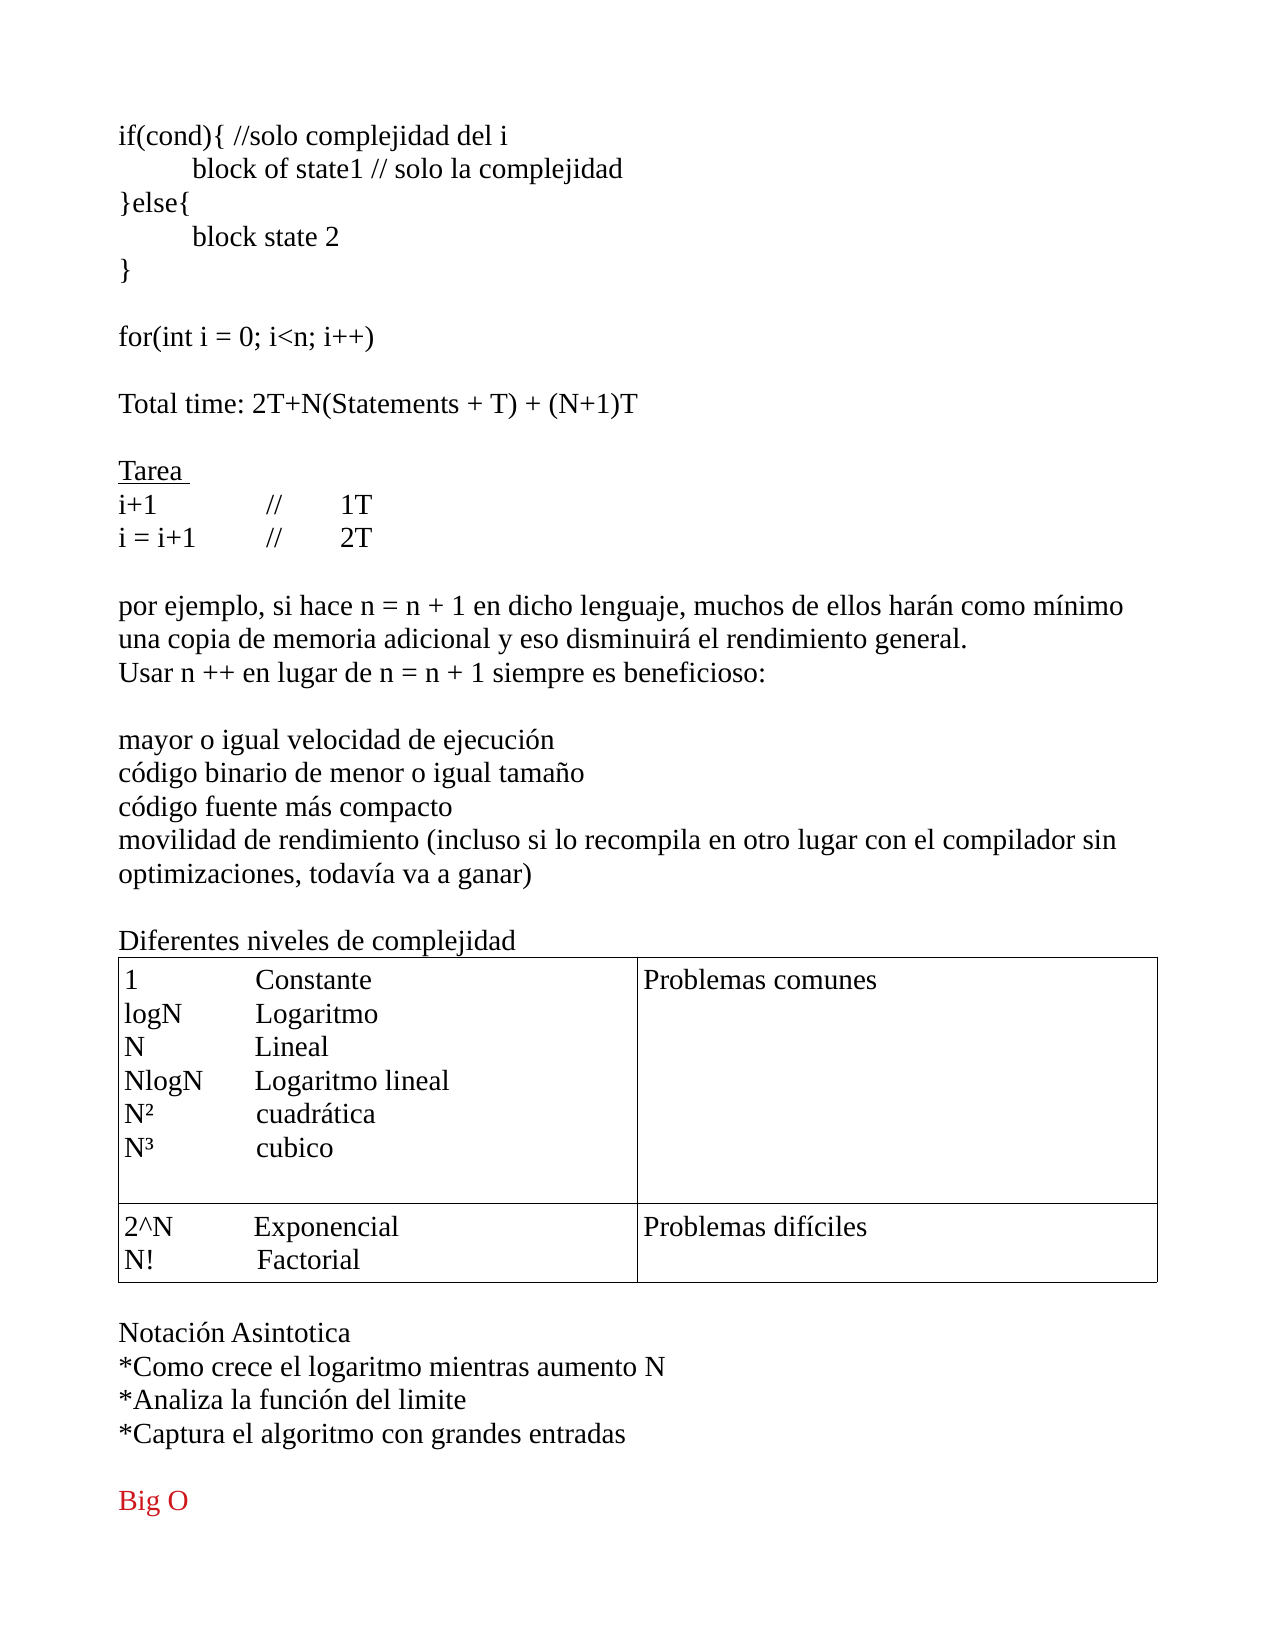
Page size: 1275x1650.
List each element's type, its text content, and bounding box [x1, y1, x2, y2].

text if(cond){ //solo complejidad del i [118, 118, 1157, 152]
text código fuente más compacto [118, 789, 1157, 822]
text código binario de menor o igual tamaño [118, 755, 1157, 789]
text block state 2 [118, 219, 1157, 252]
text }else{ [118, 185, 1157, 219]
text Tarea [118, 453, 1157, 487]
text movilidad de rendimiento (incluso si lo recompila en otro lugar con el compilador sin optimizaciones, todavía va a ganar) [118, 822, 1157, 889]
text for(int i = 0; i<n; i++) [118, 319, 1157, 353]
text por ejemplo, si hace n = n + 1 en dicho lenguaje, muchos de ellos harán como mínimo una copia de memoria adicional y eso disminuirá el rendimiento general. [118, 588, 1157, 655]
text Total time: 2T+N(Statements + T) + (N+1)T [118, 386, 1157, 420]
text *Captura el algoritmo con grandes entradas [118, 1416, 1157, 1449]
text } [118, 252, 1157, 286]
text Diferentes niveles de complejidad [118, 923, 1157, 957]
text i = i+1 // 2T [118, 521, 1157, 554]
table_cell 2^N Exponencial N! Factorial [119, 1204, 637, 1282]
text block of state1 // solo la complejidad [118, 152, 1157, 185]
table_header 1 Constante logN Logaritmo N Lineal NlogN Logaritmo lineal N² cuadrática N³ cubico [119, 958, 637, 1203]
text *Como crece el logaritmo mientras aumento N [118, 1349, 1157, 1382]
text mayor o igual velocidad de ejecución [118, 722, 1157, 755]
text i+1 // 1T [118, 487, 1157, 521]
text *Analiza la función del limite [118, 1382, 1157, 1416]
text Big O [118, 1483, 1157, 1517]
table_cell Problemas difíciles [638, 1204, 1157, 1282]
table_header Problemas comunes [638, 958, 1157, 1203]
text Usar n ++ en lugar de n = n + 1 siempre es beneficioso: [118, 655, 1157, 688]
text Notación Asintotica [118, 1315, 1157, 1349]
